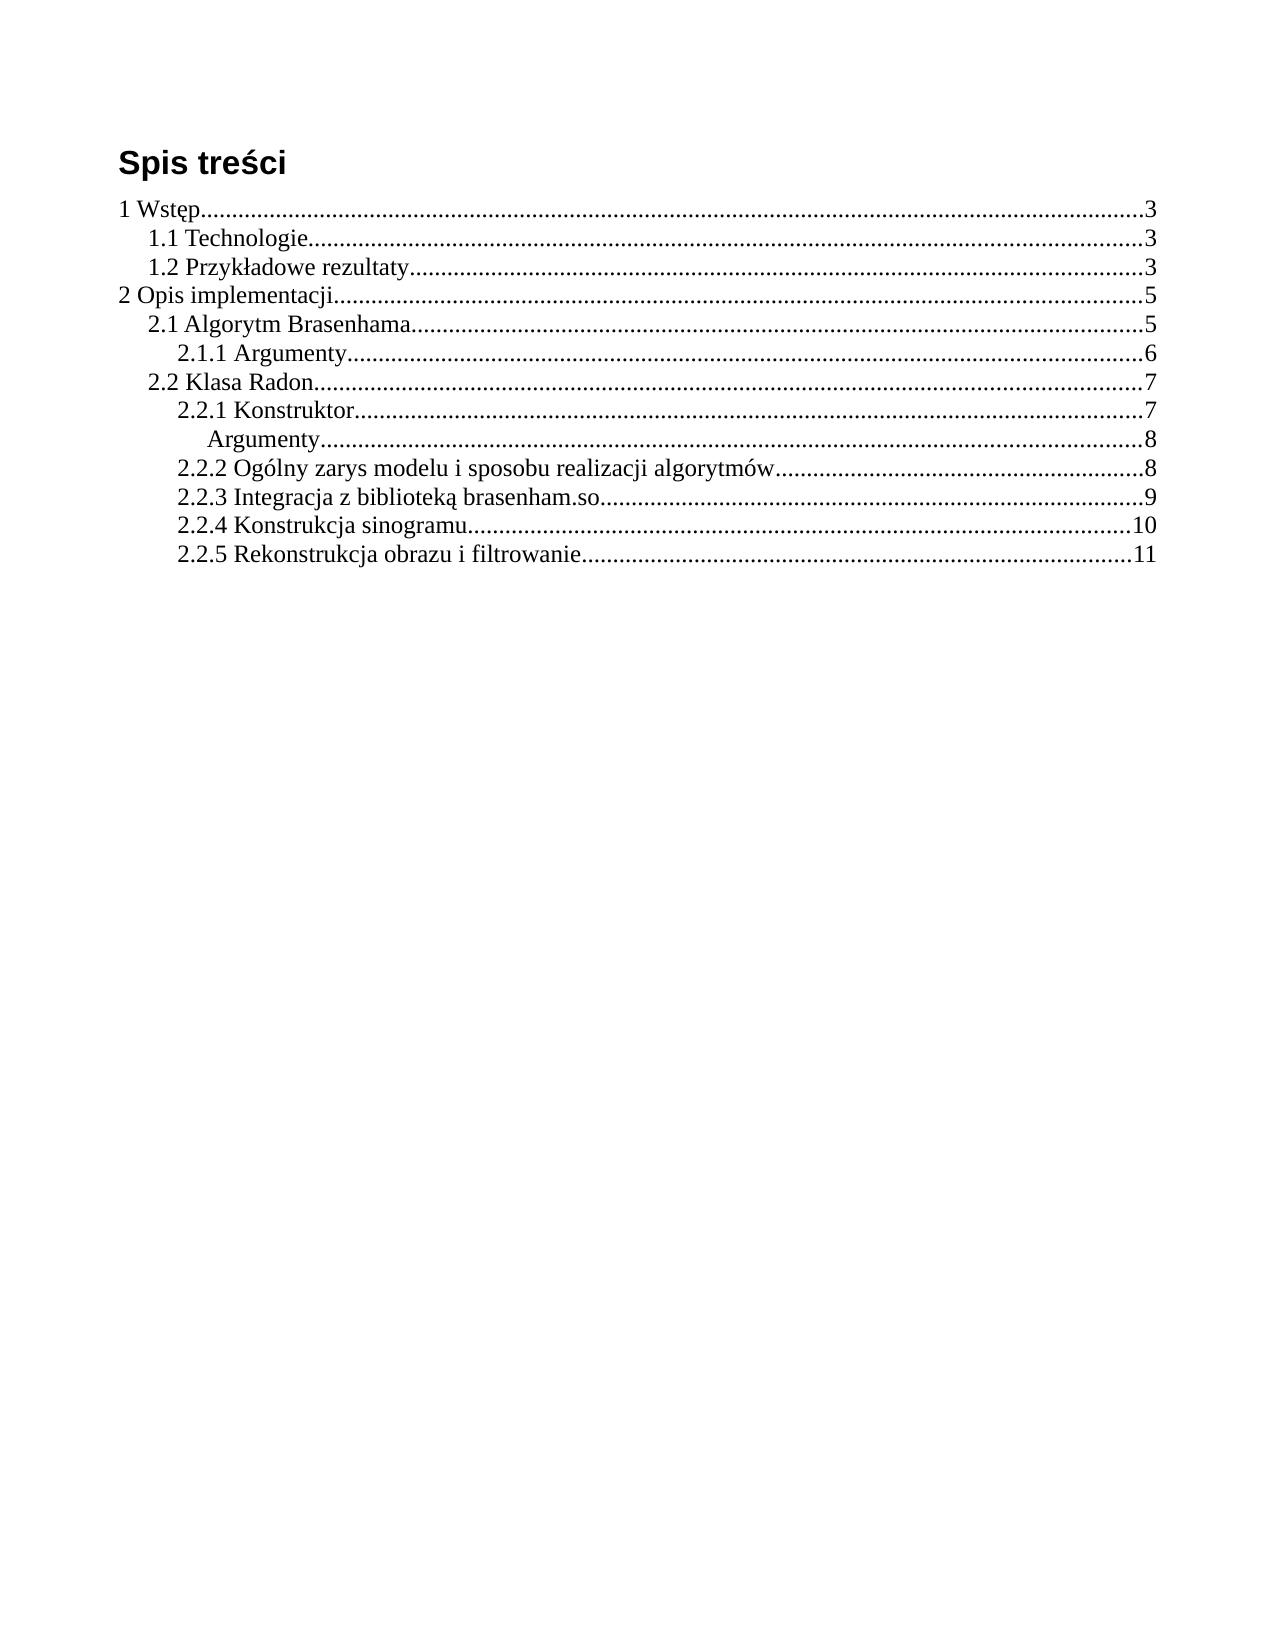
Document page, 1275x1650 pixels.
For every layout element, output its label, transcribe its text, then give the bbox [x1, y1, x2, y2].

subtitle Spis treści [118, 143, 1157, 182]
text 2.2.3 Integracja z biblioteką brasenham.so 9 [177, 482, 1157, 510]
text 2.2.4 Konstrukcja sinogramu 10 [177, 510, 1157, 539]
text 1 Wstęp 3 [118, 194, 1157, 223]
text 2 Opis implementacji 5 [118, 280, 1157, 309]
text 2.2.1 Konstruktor 7 [177, 395, 1157, 424]
text Argumenty 8 [207, 424, 1157, 453]
text 2.1.1 Argumenty 6 [177, 338, 1157, 367]
text 1.1 Technologie 3 [148, 223, 1157, 252]
text 2.2 Klasa Radon 7 [148, 367, 1157, 395]
text 2.2.5 Rekonstrukcja obrazu i filtrowanie 11 [177, 539, 1157, 568]
text 2.1 Algorytm Brasenhama 5 [148, 309, 1157, 338]
text 1.2 Przykładowe rezultaty 3 [148, 252, 1157, 280]
text 2.2.2 Ogólny zarys modelu i sposobu realizacji algorytmów 8 [177, 453, 1157, 482]
